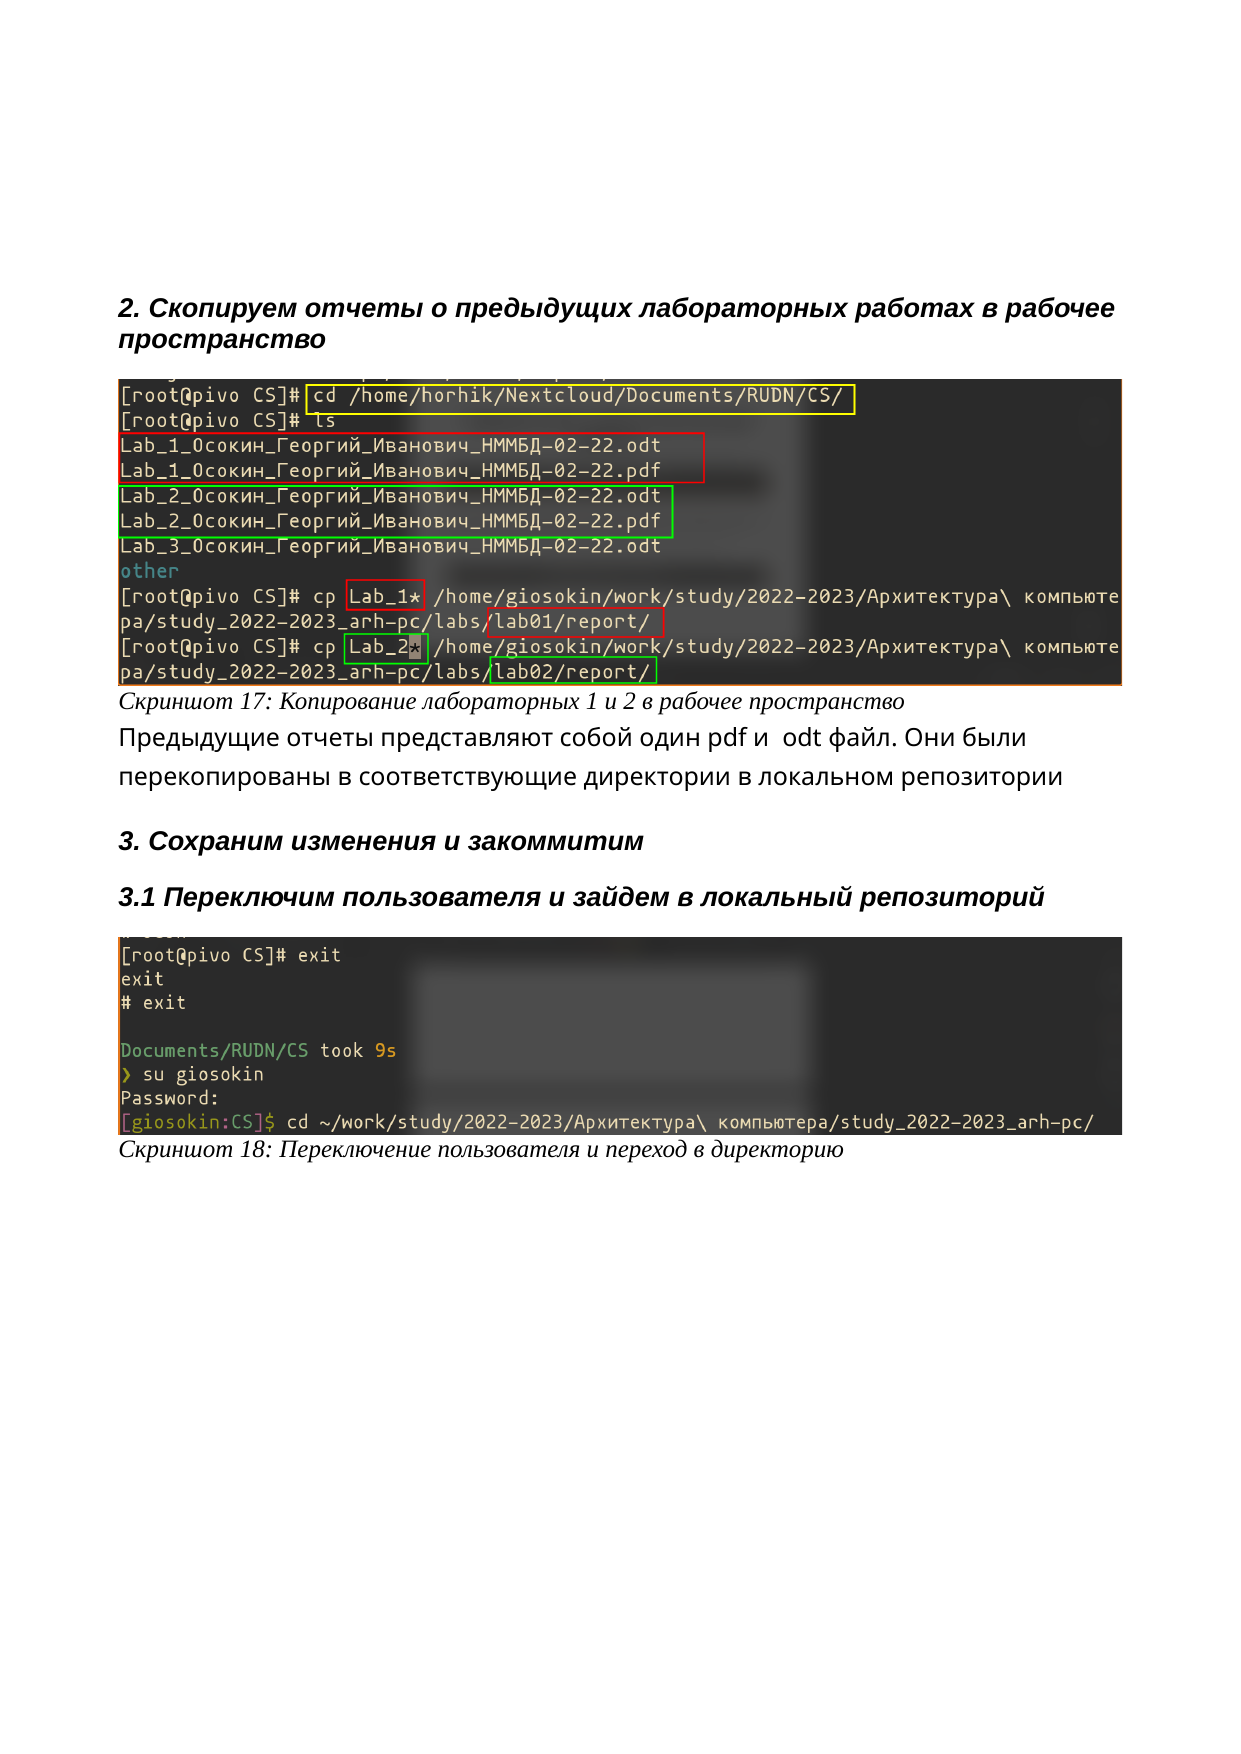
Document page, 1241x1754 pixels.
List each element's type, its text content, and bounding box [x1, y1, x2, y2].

text [118, 367, 1122, 379]
subtitle 2. Скопируем отчеты о предыдущих лабораторных работах в рабочее пространство [118, 292, 1122, 354]
text Скриншот 18: Переключение пользователя и переход в директорию [118, 1135, 1122, 1163]
picture [118, 379, 1123, 686]
subtitle 3. Сохраним изменения и закоммитим [118, 825, 1122, 856]
picture [118, 937, 1123, 1135]
text Скриншот 17: Копирование лабораторных 1 и 2 в рабочее пространство [118, 686, 1122, 714]
subtitle 3.1 Переключим пользователя и зайдем в локальный репозиторий [118, 881, 1122, 913]
text Предыдущие отчеты представляют собой один pdf и odt файл. Они были перекопированы в соответствующие директории в локальном репозитории [118, 714, 1122, 793]
